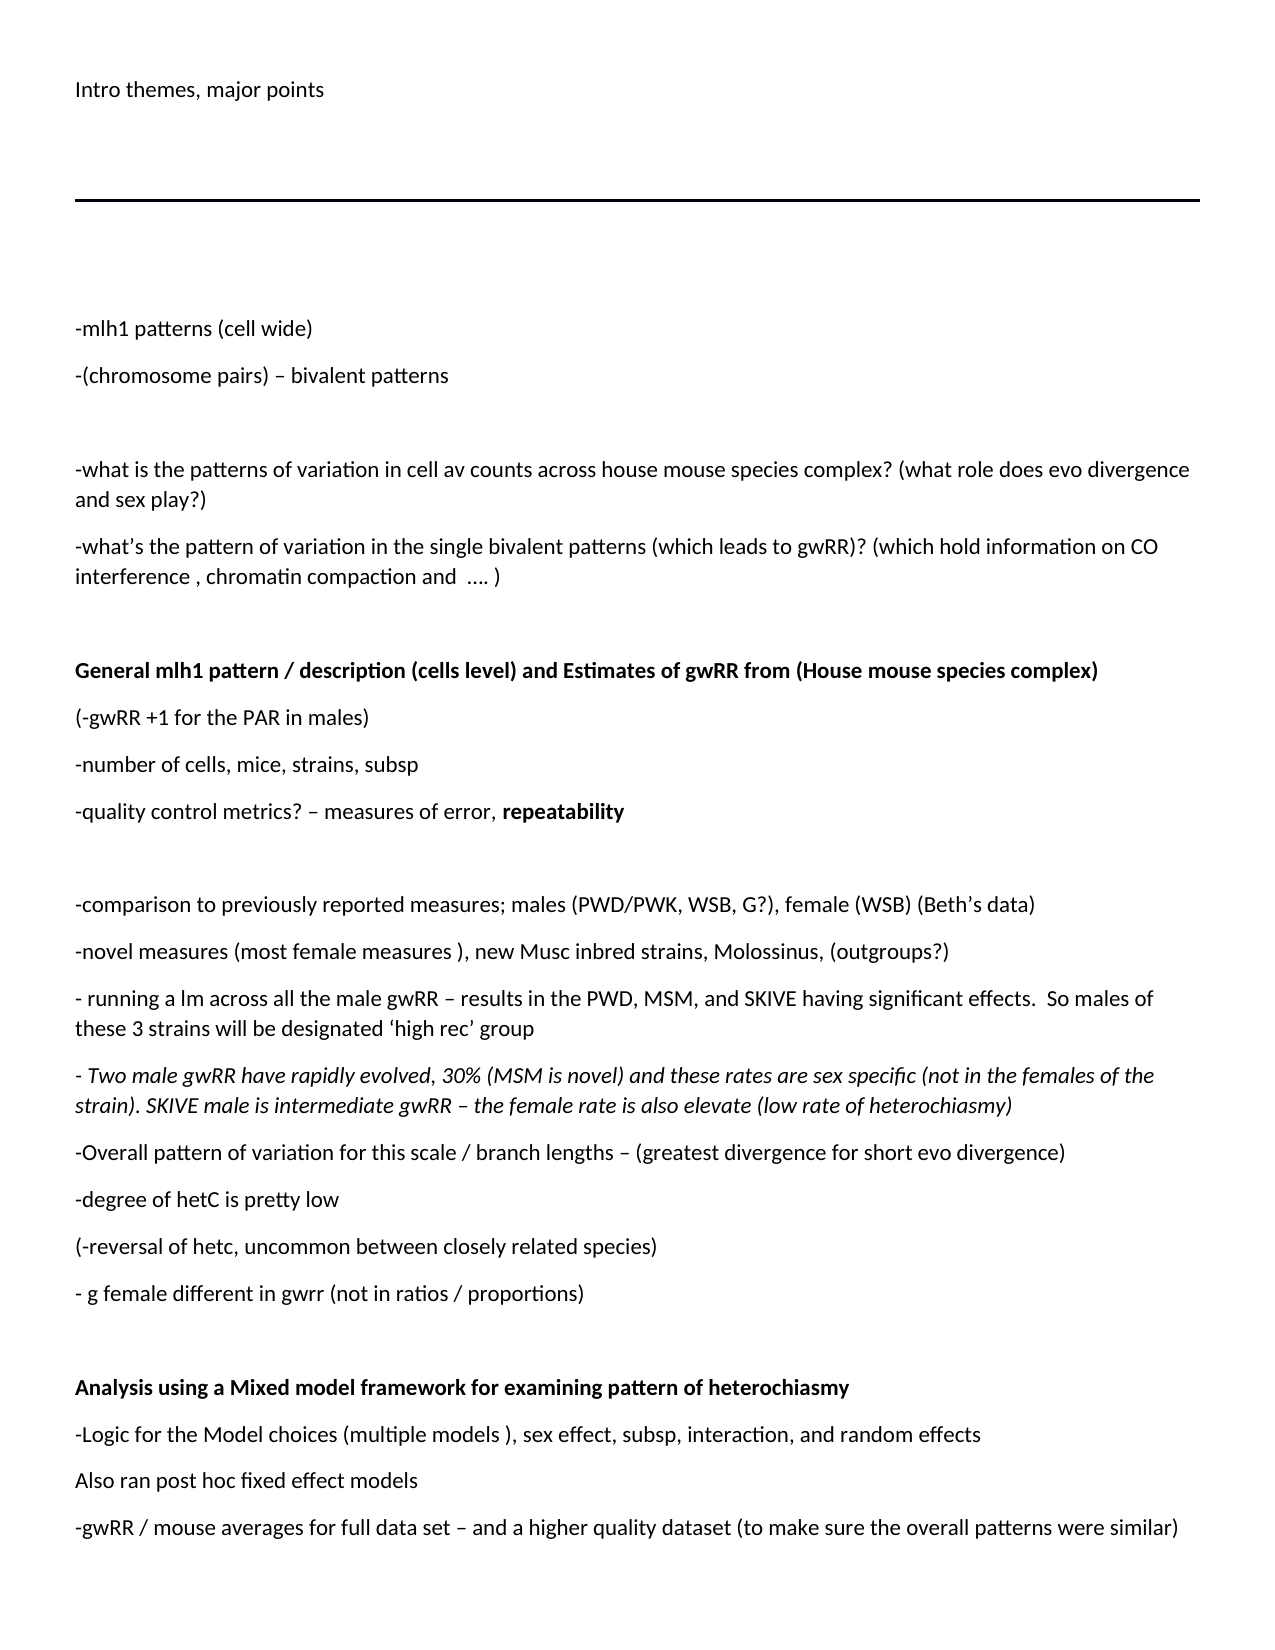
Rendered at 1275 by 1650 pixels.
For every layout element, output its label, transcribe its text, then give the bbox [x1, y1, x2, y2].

text -number of cells, mice, strains, subsp [75, 750, 1200, 778]
text -novel measures (most female measures ), new Musc inbred strains, Molossinus, (outgroups?) [75, 937, 1200, 966]
text Analysis using a Mixed model framework for examining pattern of heterochiasmy [75, 1373, 1200, 1401]
text -mlh1 patterns (cell wide) [75, 314, 1200, 343]
text -quality control metrics? – measures of error, repeatability [75, 797, 1200, 825]
text -(chromosome pairs) – bivalent patterns [75, 361, 1200, 389]
text - g female different in gwrr (not in ratios / proportions) [75, 1279, 1200, 1307]
text -degree of hetC is pretty low [75, 1185, 1200, 1213]
text General mlh1 pattern / description (cells level) and Estimates of gwRR from (House mouse species complex) [75, 656, 1200, 684]
text (-reversal of hetc, uncommon between closely related species) [75, 1232, 1200, 1260]
text Also ran post hoc fixed effect models [75, 1467, 1200, 1495]
text -comparison to previously reported measures; males (PWD/PWK, WSB, G?), female (WSB) (Beth’s data) [75, 891, 1200, 919]
text - running a lm across all the male gwRR – results in the PWD, MSM, and SKIVE having significant effects. So males of these 3 strains will be designated ‘high rec’ group [75, 984, 1200, 1043]
text -what’s the pattern of variation in the single bivalent patterns (which leads to gwRR)? (which hold information on CO interference , chromatin compaction and …. ) [75, 532, 1200, 591]
text -gwRR / mouse averages for full data set – and a higher quality dataset (to make sure the overall patterns were similar) [75, 1513, 1200, 1542]
text -Overall pattern of variation for this scale / branch lengths – (greatest divergence for short evo divergence) [75, 1138, 1200, 1167]
text -Logic for the Model choices (multiple models ), sex effect, subsp, interaction, and random effects [75, 1420, 1200, 1448]
text (-gwRR +1 for the PAR in males) [75, 703, 1200, 731]
text -what is the patterns of variation in cell av counts across house mouse species complex? (what role does evo divergence and sex play?) [75, 455, 1200, 513]
text Intro themes, major points [75, 75, 1200, 103]
text - Two male gwRR have rapidly evolved, 30% (MSM is novel) and these rates are sex specific (not in the females of the strain). SKIVE male is intermediate gwRR – the female rate is also elevate (low rate of heterochiasmy) [75, 1061, 1200, 1120]
